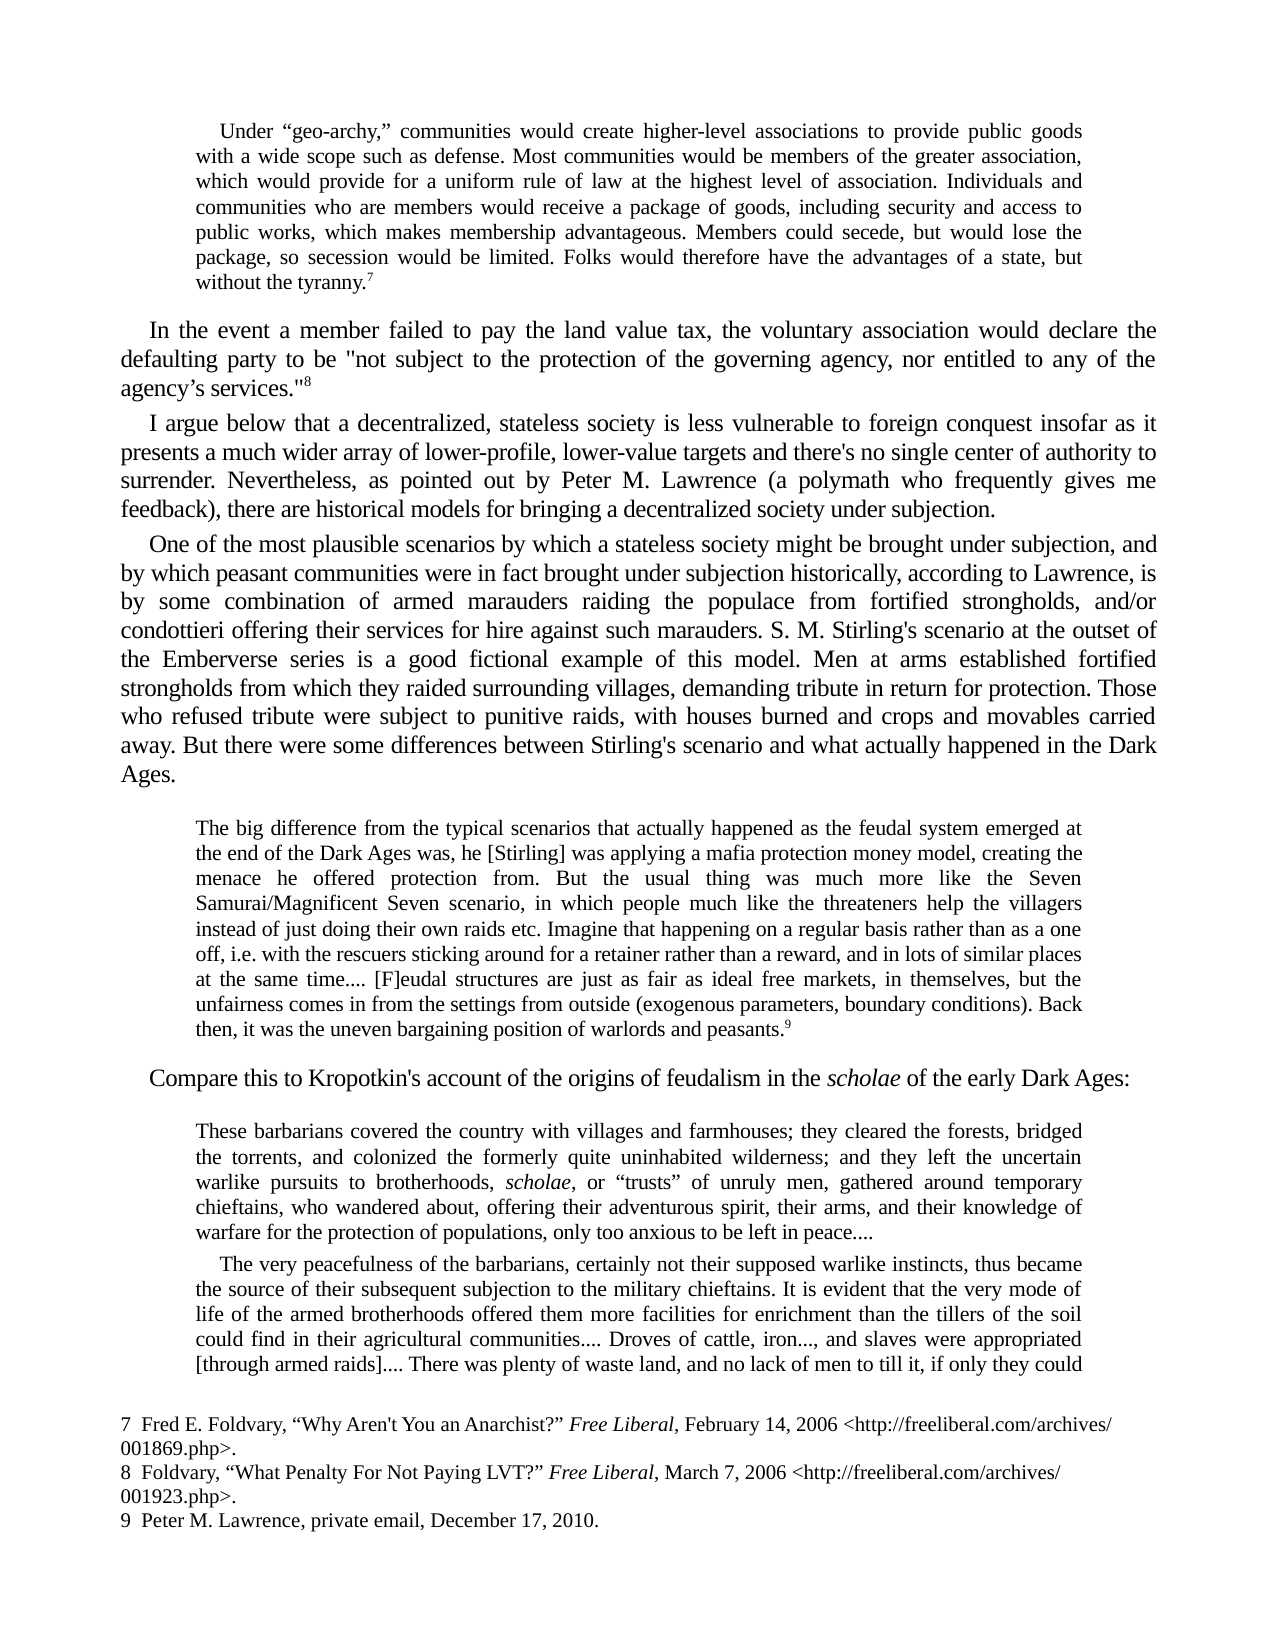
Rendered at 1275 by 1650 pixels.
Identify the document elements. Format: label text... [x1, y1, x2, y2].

text One of the most plausible scenarios by which a stateless society might be brought under subjection, and by which peasant communities were in fact brought under subjection historically, according to Lawrence, is by some combination of armed marauders raiding the populace from fortified strongholds, and/or condottieri offering their services for hire against such marauders. S. M. Stirling's scenario at the outset of the Emberverse series is a good fictional example of this model. Men at arms established fortified strongholds from which they raided surrounding villages, demanding tribute in return for protection. Those who refused tribute were subject to punitive raids, with houses burned and crops and movables carried away. But there were some differences between Stirling's scenario and what actually happened in the Dark Ages. [120, 529, 1158, 788]
text Fred E. Foldvary, “Why Aren't You an Anarchist?” Free Liberal, February 14, 2006 <http://freeliberal.com/archives/ 001869.php>. [120, 1412, 1158, 1460]
text I argue below that a decentralized, stateless society is less vulnerable to foreign conquest insofar as it presents a much wider array of lower-profile, lower-value targets and there's no single center of authority to surrender. Nevertheless, as pointed out by Peter M. Lawrence (a polymath who frequently gives me feedback), there are historical models for bringing a decentralized society under subjection. [120, 408, 1158, 523]
text Foldvary, “What Penalty For Not Paying LVT?” Free Liberal, March 7, 2006 <http://freeliberal.com/archives/ 001923.php>. [120, 1460, 1158, 1508]
text These barbarians covered the country with villages and farmhouses; they cleared the forests, bridged the torrents, and colonized the formerly quite uninhabited wilderness; and they left the uncertain warlike pursuits to brotherhoods, scholae, or “trusts” of unruly men, gathered around temporary chieftains, who wandered about, offering their adventurous spirit, their arms, and their knowledge of warfare for the protection of populations, only too anxious to be left in peace.... [195, 1118, 1083, 1244]
text Compare this to Kropotkin's account of the origins of feudalism in the scholae of the early Dark Ages: [120, 1063, 1158, 1091]
text Under “geo-archy,” communities would create higher-level associations to provide public goods with a wide scope such as defense. Most communities would be members of the greater association, which would provide for a uniform rule of law at the highest level of association. Individuals and communities who are members would receive a package of goods, including security and access to public works, which makes membership advantageous. Members could secede, but would lose the package, so secession would be limited. Folks would therefore have the advantages of a state, but without the tyranny. [195, 118, 1083, 294]
text The very peacefulness of the barbarians, certainly not their supposed warlike instincts, thus became the source of their subsequent subjection to the military chieftains. It is evident that the very mode of life of the armed brotherhoods offered them more facilities for enrichment than the tillers of the soil could find in their agricultural communities.... Droves of cattle, iron..., and slaves were appropriated [through armed raids].... There was plenty of waste land, and no lack of men to till it, if only they could [195, 1251, 1083, 1377]
text Peter M. Lawrence, private email, December 17, 2010. [120, 1508, 1158, 1532]
text The big difference from the typical scenarios that actually happened as the feudal system emerged at the end of the Dark Ages was, he [Stirling] was applying a mafia protection money model, creating the menace he offered protection from. But the usual thing was much more like the Seven Samurai/Magnificent Seven scenario, in which people much like the threateners help the villagers instead of just doing their own raids etc. Imagine that happening on a regular basis rather than as a one off, i.e. with the rescuers sticking around for a retainer rather than a reward, and in lots of similar places at the same time.... [F]eudal structures are just as fair as ideal free markets, in themselves, but the unfairness comes in from the settings from outside (exogenous parameters, boundary conditions). Back then, it was the uneven bargaining position of warlords and peasants. [195, 815, 1083, 1042]
text In the event a member failed to pay the land value tax, the voluntary association would declare the defaulting party to be "not subject to the protection of the governing agency, nor entitled to any of the agency’s services." [120, 316, 1158, 402]
